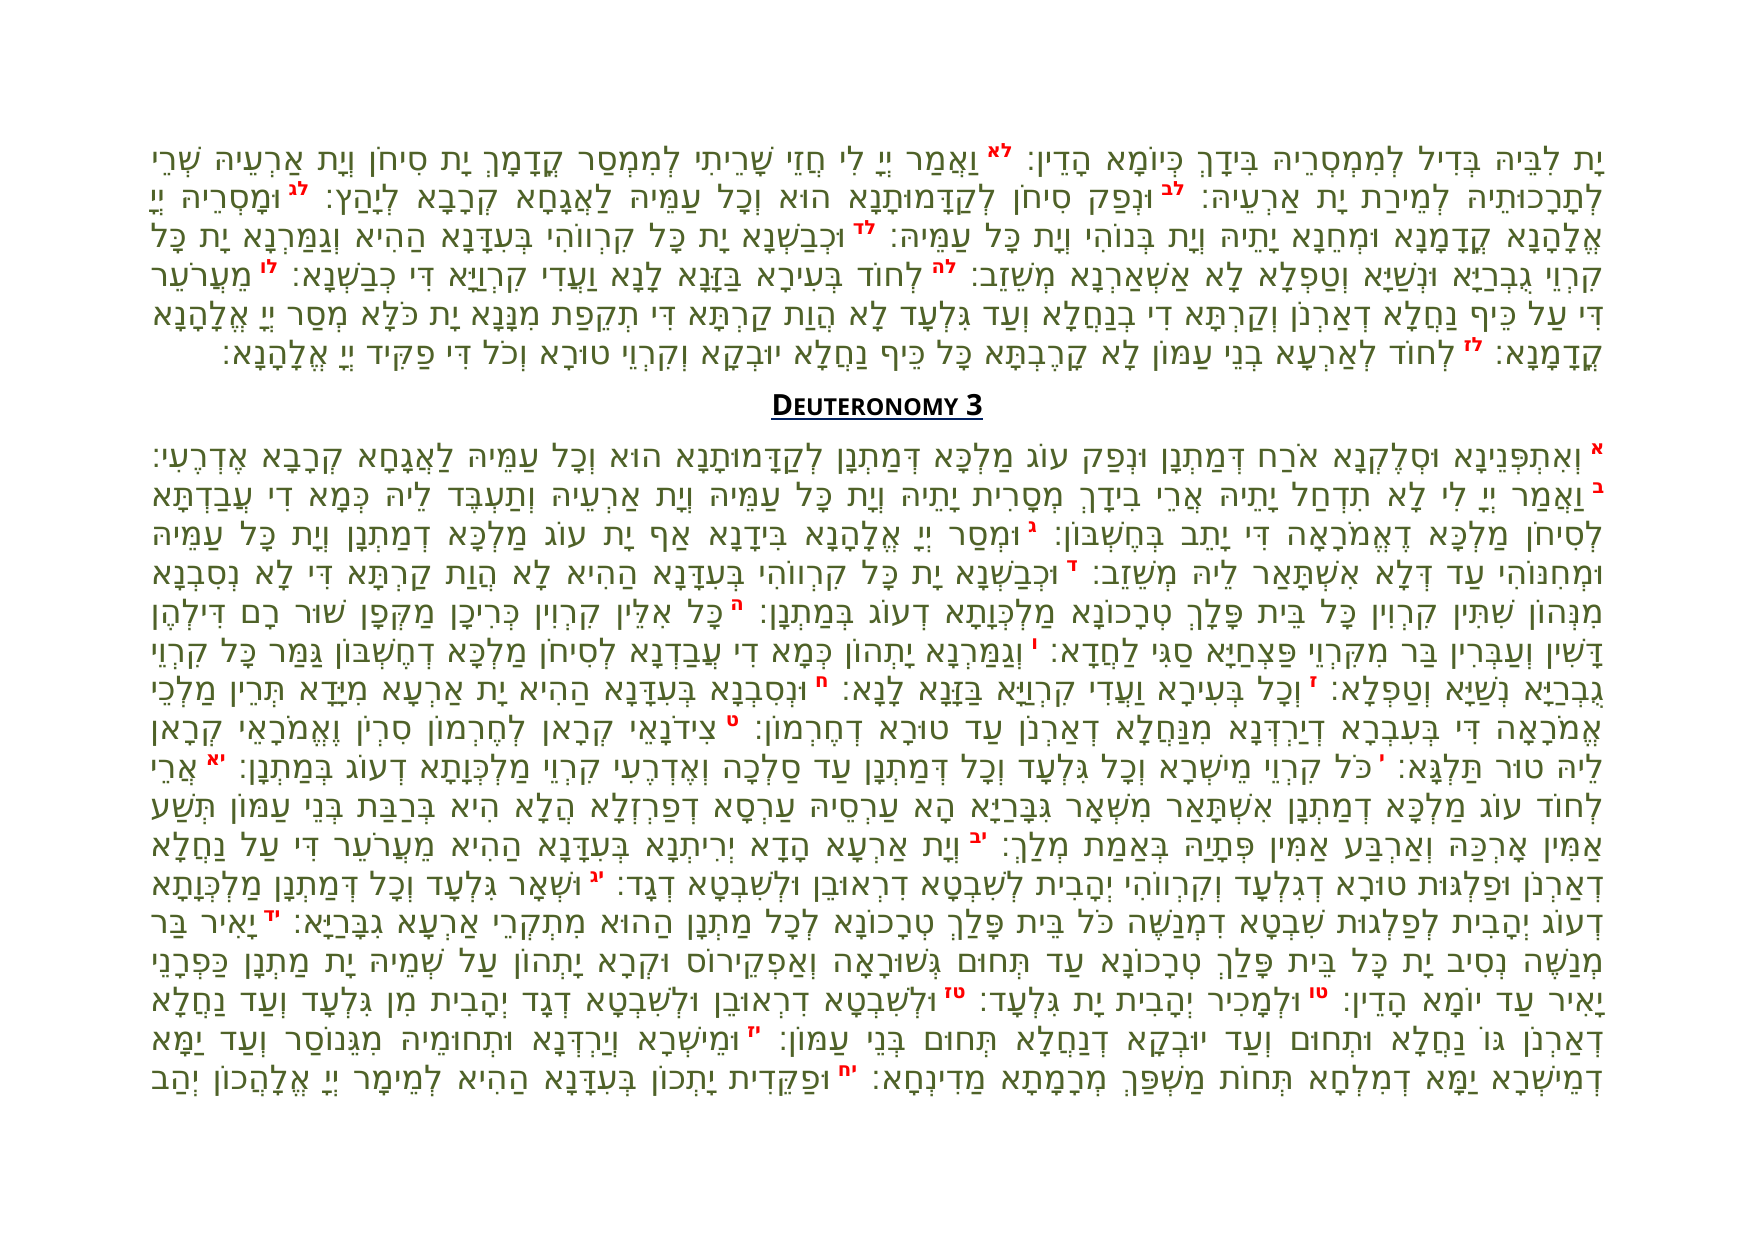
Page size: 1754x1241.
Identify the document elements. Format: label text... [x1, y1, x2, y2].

text א וְאִתְפְּנֵינָא וּסְלֶקְנָא אֹרַח דְּמַתְנָן וּנְפַק עוֹג מַלְכָּא דְּמַתְנָן לְקַדָּמוּתָנָא הוּא וְכָל עַמֵּיהּ לַאֲגָחָא קְרָבָא אֶדְרֶעִי׃ ב וַאֲמַר יְיָ לִי לָא תִדְחַל יָתֵיהּ אֲרֵי בִידָךְ מְסָרִית יָתֵיהּ וְיָת כָּל עַמֵּיהּ וְיָת אַרְעֵיהּ וְתַעְבֶּד לֵיהּ כְּמָא דִי עֲבַדְתָּא לְסִיחֹן מַלְכָּא דֶאֱמֹרָאָה דִּי יָתֵב בְּחֶשְׁבּוֹן׃ ג וּמְסַר יְיָ אֱלָהָנָא בִּידָנָא אַף יָת עוֹג מַלְכָּא דְמַתְנָן וְיָת כָּל עַמֵּיהּ וּמְחִנּוֹהִי עַד דְּלָא אִשְׁתָּאַר לֵיהּ מְשֵׁזֵב׃ ד וּכְבַשְׁנָא יָת כָּל קִרְווֹהִי בְּעִדָּנָא הַהִיא לָא הֲוַת קַרְתָּא דִּי לָא נְסִבְנָא מִנְּהוֹן שִׁתִּין קִרְוִין כָּל בֵּית פָּלָךְ טְרָכוֹנָא מַלְכְּוָתָא דְעוֹג בְּמַתְנָן׃ ה כָּל אִלֵּין קִרְוִין כְּרִיכָן מַקְּפָן שׁוּר רָם דִּילְהֶן דָּשִׁין וְעַבְּרִין בַּר מִקִּרְוֵי פַּצְחַיָּא סַגִּי לַחֲדָא׃ ו וְגַמַּרְנָא יָתְהוֹן כְּמָא דִי עֲבַדְנָא לְסִיחֹן מַלְכָּא דְחֶשְׁבּוֹן גַּמַּר כָּל קִרְוֵי גֻבְרַיָּא נְשַׁיָּא וְטַפְלָא׃ ז וְכָל בְּעִירָא וַעֲדִי קִרְוַיָּא בַּזָּנָא לָנָא׃ ח וּנְסִבְנָא בְּעִדָּנָא הַהִיא יָת אַרְעָא מִיָּדָא תְּרֵין מַלְכֵי אֱמֹרָאָה דִּי בְּעִבְרָא דְיַרְדְּנָא מִנַּחֲלָא דְאַרְנֹן עַד טוּרָא דְחֶרְמוֹן׃ ט צִידֹנָאֵי קְרָאן לְחֶרְמוֹן סִרְיֹן וֶאֱמֹרָאֵי קְרָאן לֵיהּ טוּר תַּלְגָּא׃ י כֹּל קִרְוֵי מֵישְׁרָא וְכָל גִּלְעָד וְכָל דְּמַתְנָן עַד סַלְכָה וְאֶדְרֶעִי קִרְוֵי מַלְכְּוָתָא דְעוֹג בְּמַתְנָן׃ יא אֲרֵי לְחוֹד עוֹג מַלְכָּא דְמַתְנָן אִשְׁתָּאַר מִשְּׁאָר גִּבָּרַיָּא הָא עַרְסֵיהּ עַרְסָא דְפַרְזְלָא הֲלָא הִיא בְּרַבַּת בְּנֵי עַמּוֹן תְּשַׁע אַמִּין אָרְכַּהּ וְאַרְבַּע אַמִּין פְּתָיַהּ בְּאַמַת מְלַךְ׃ יב וְיָת אַרְעָא הָדָא יְרִיתְנָא בְּעִדָּנָא הַהִיא מֵעֲרֹעֵר דִּי עַל נַחֲלָא דְאַרְנֹן וּפַלְגּוּת טוּרָא דְגִלְעָד וְקִרְווֹהִי יְהָבִית לְשִׁבְטָא דִרְאוּבֵן וּלְשִׁבְטָא דְגָד׃ יג וּשְׁאָר גִּלְעָד וְכָל דְּמַתְנָן מַלְכְּוָתָא דְעוֹג יְהָבִית לְפַלְגוּת שִׁבְטָא דִמְנַשֶּׁה כֹּל בֵּית פָּלַךְ טְרָכוֹנָא לְכָל מַתְנָן הַהוּא מִתְקְרֵי אַרְעָא גִבָּרַיָּא׃ יד יָאִיר בַּר מְנַשֶּׁה נְסִיב יָת כָּל בֵּית פָּלַךְ טְרָכוֹנָא עַד תְּחוּם גְּשׁוּרָאָה וְאַפְקֵירוֹס וּקְרָא יָתְהוֹן עַל שְׁמֵיהּ יָת מַתְנָן כַּפְרָנֵי יָאִיר עַד יוֹמָא הָדֵין׃ טו וּלְמָכִיר יְהָבִית יָת גִּלְעָד׃ טז וּלְשִׁבְטָא דִרְאוּבֵן וּלְשִׁבְטָא דְגָד יְהָבִית מִן גִּלְעָד וְעַד נַחֲלָא דְאַרְנֹן גּוֹ נַחֲלָא וּתְחוּם וְעַד יוּבְקָא דְנַחֲלָא תְּחוּם בְּנֵי עַמּוֹן׃ יז וּמֵישְׁרָא וְיַרְדְּנָא וּתְחוּמֵיהּ מִגֵּנוֹסַר וְעַד יַמָּא דְמֵישְׁרָא יַמָּא דְמִלְחָא תְּחוֹת מַשְׁפַּךְ מְרָמָתָא מַדִינְחָא׃ יח וּפַקֵּדִית יָתְכוֹן בְּעִדָּנָא הַהִיא לְמֵימָר יְיָ אֱלָהֲכוֹן יְהַב [150, 437, 1604, 1097]
text יָת לִבֵּיהּ בְּדִיל לְמִמְסְרֵיהּ בִּידָךְ כְּיוֹמָא הָדֵין׃ לא וַאֲמַר יְיָ לִי חֲזֵי שָׁרֵיתִי לְמִמְסַר קֳדָמָךְ יָת סִיחֹן וְיָת אַרְעֵיהּ שְׁרֵי לְתָרָכוּתֵיהּ לְמֵירַת יָת אַרְעֵיהּ׃ לב וּנְפַק סִיחֹן לְקַדָּמוּתָנָא הוּא וְכָל עַמֵּיהּ לַאֲגָחָא קְרָבָא לְיָהַץ׃ לג וּמָסְרֵיהּ יְיָ אֱלָהָנָא קֳדָמָנָא וּמְחֵנָא יָתֵיהּ וְיָת בְּנוֹהִי וְיָת כָּל עַמֵּיהּ׃ לד וּכְבַשְׁנָא יָת כָּל קִרְווֹהִי בְּעִדָּנָא הַהִיא וְגַמַּרְנָא יָת כָּל קִרְוֵי גֻבְרַיָּא וּנְשַׁיָּא וְטַפְלָא לָא אַשְׁאַרְנָא מְשֵׁזֵב׃ לה לְחוֹד בְּעִירָא בַּזָּנָא לָנָא וַעֲדִי קִרְוַיָּא דִּי כְבַשְׁנָא׃ לו מֵעֲרֹעֵר דִּי עַל כֵּיף נַחֲלָא דְאַרְנֹן וְקַרְתָּא דִי בְנַחֲלָא וְעַד גִּלְעָד לָא הֲוַת קַרְתָּא דִּי תְקֵפַת מִנָּנָא יָת כֹּלָּא מְסַר יְיָ אֱלָהָנָא קֳדָמָנָא׃ לז לְחוֹד לְאַרְעָא בְנֵי עַמּוֹן לָא קָרֶבְתָּא כָּל כֵּיף נַחֲלָא יוּבְקָא וְקִרְוֵי טוּרָא וְכֹל דִּי פַקִּיד יְיָ אֱלָהָנָא׃ [150, 139, 1604, 372]
text Deuteronomy 3 [150, 384, 1604, 424]
